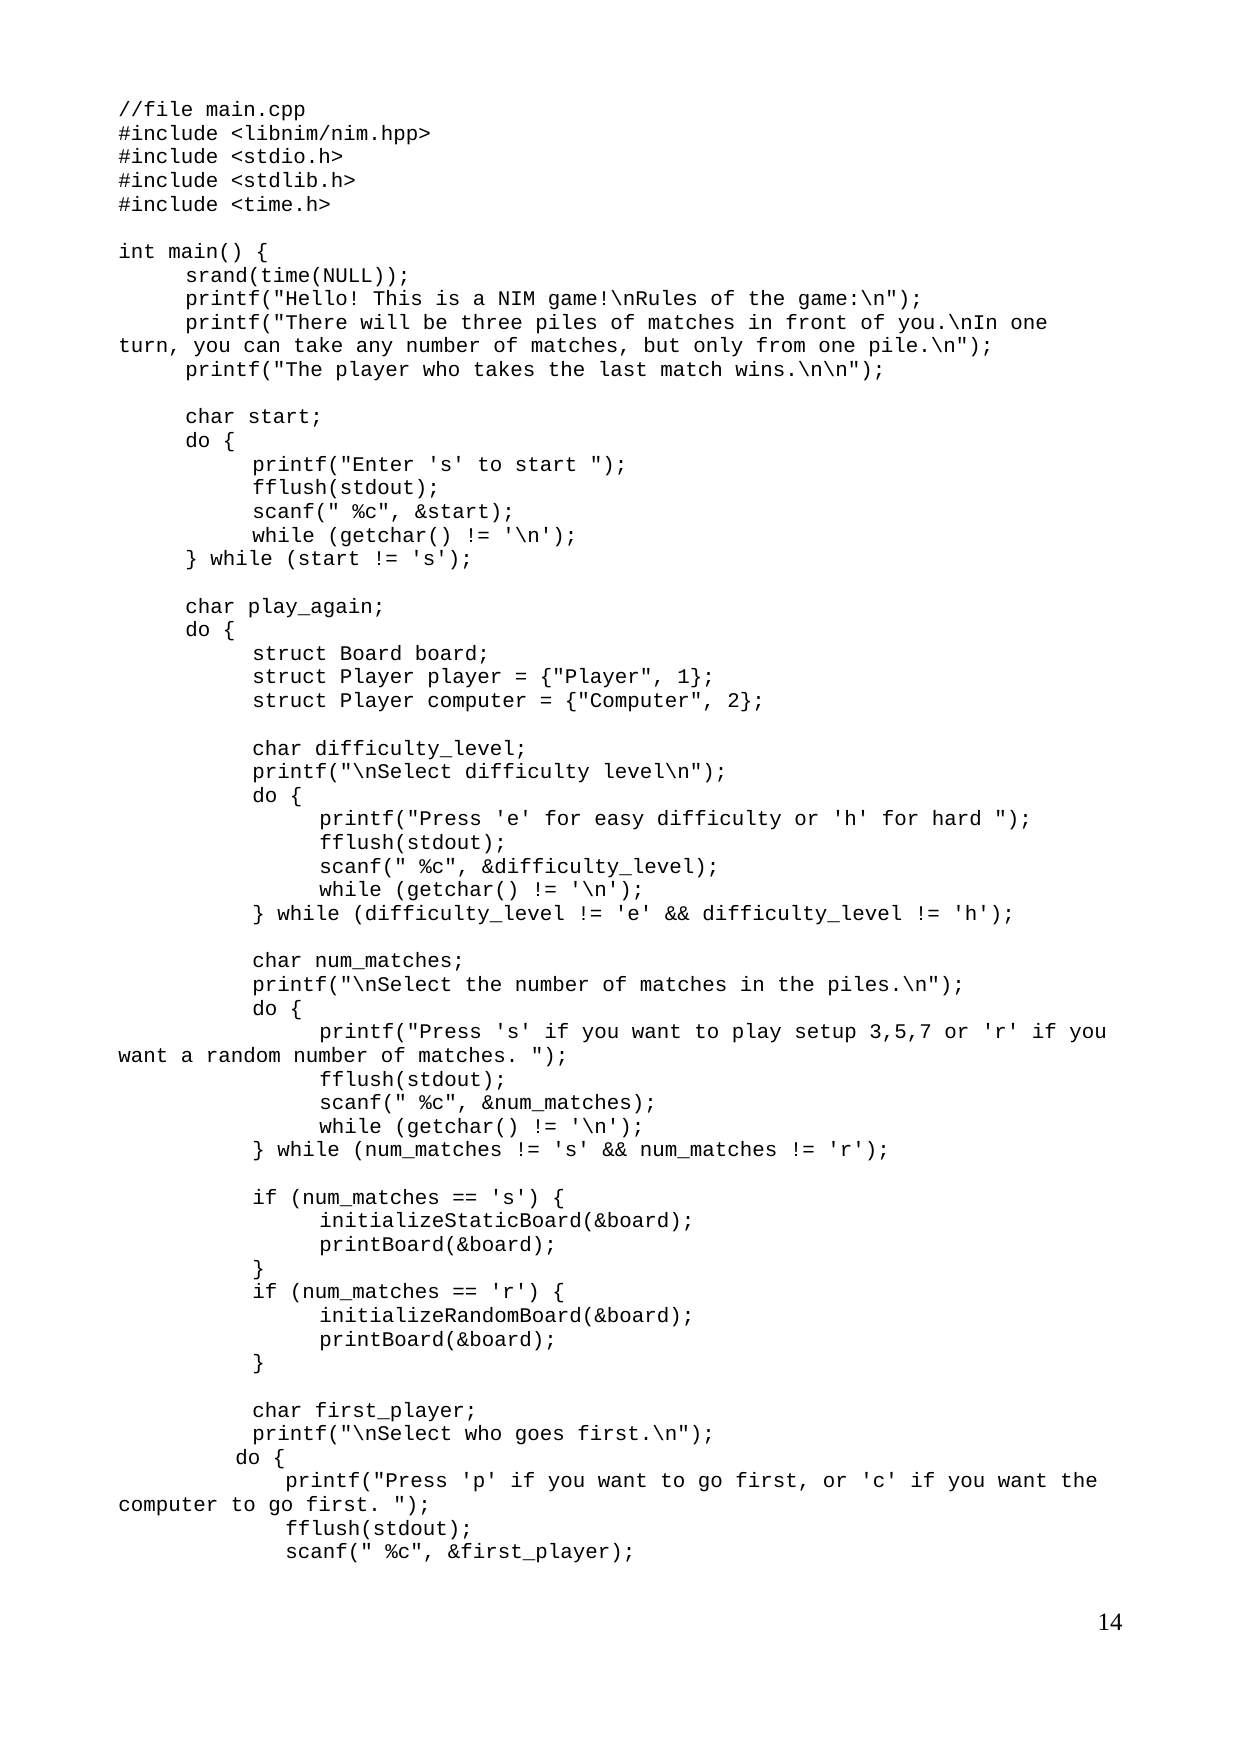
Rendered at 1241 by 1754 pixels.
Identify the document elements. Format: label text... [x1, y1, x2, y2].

text while (getchar() != '\n'); [118, 525, 1122, 548]
text fflush(stdout); [118, 477, 1122, 501]
text struct Player computer = {"Computer", 2}; [118, 690, 1122, 714]
text do { [118, 430, 1122, 454]
text #include <stdlib.h> [118, 170, 1122, 194]
text printf("Press 's' if you want to play setup 3,5,7 or 'r' if you want a random number of matches. "); [118, 1021, 1122, 1068]
text } while (start != 's'); [118, 548, 1122, 572]
text printBoard(&board); [118, 1234, 1122, 1258]
text scanf(" %c", &num_matches); [118, 1092, 1122, 1116]
text if (num_matches == 'r') { [118, 1281, 1122, 1305]
text printBoard(&board); [118, 1329, 1122, 1352]
text do { [118, 785, 1122, 808]
text #include <stdio.h> [118, 146, 1122, 170]
text srand(time(NULL)); [118, 264, 1122, 288]
text char difficulty_level; [118, 737, 1122, 761]
text scanf(" %c", &first_player); [118, 1541, 1122, 1565]
text scanf(" %c", &start); [118, 501, 1122, 525]
text #include <time.h> [118, 194, 1122, 217]
text while (getchar() != '\n'); [118, 1116, 1122, 1139]
text struct Board board; [118, 643, 1122, 667]
text } while (difficulty_level != 'e' && difficulty_level != 'h'); [118, 903, 1122, 927]
text char first_player; [118, 1399, 1122, 1423]
text printf("\nSelect the number of matches in the piles.\n"); [118, 974, 1122, 998]
text struct Player player = {"Player", 1}; [118, 667, 1122, 690]
text printf("\nSelect difficulty level\n"); [118, 761, 1122, 785]
text do { [118, 619, 1122, 643]
text scanf(" %c", &difficulty_level); [118, 856, 1122, 879]
text do { [118, 998, 1122, 1021]
text char num_matches; [118, 950, 1122, 974]
text fflush(stdout); [118, 1518, 1122, 1541]
text int main() { [118, 241, 1122, 264]
text printf("There will be three piles of matches in front of you.\nIn one turn, you can take any number of matches, but only from one pile.\n"); [118, 312, 1122, 359]
text fflush(stdout); [118, 1068, 1122, 1092]
text #include <libnim/nim.hpp> [118, 123, 1122, 146]
text } while (num_matches != 's' && num_matches != 'r'); [118, 1139, 1122, 1163]
text printf("Press 'e' for easy difficulty or 'h' for hard "); [118, 808, 1122, 832]
text if (num_matches == 's') { [118, 1187, 1122, 1210]
text do { [118, 1447, 1122, 1471]
text printf("Press 'p' if you want to go first, or 'c' if you want the computer to go first. "); [118, 1471, 1122, 1518]
text } [118, 1258, 1122, 1281]
text printf("The player who takes the last match wins.\n\n"); [118, 359, 1122, 383]
text //file main.cpp [118, 99, 1122, 123]
text initializeStaticBoard(&board); [118, 1210, 1122, 1234]
text initializeRandomBoard(&board); [118, 1305, 1122, 1329]
text fflush(stdout); [118, 832, 1122, 856]
text } [118, 1352, 1122, 1376]
text char start; [118, 406, 1122, 430]
text printf("Hello! This is a NIM game!\nRules of the game:\n"); [118, 288, 1122, 312]
text printf("\nSelect who goes first.\n"); [118, 1423, 1122, 1447]
text printf("Enter 's' to start "); [118, 454, 1122, 477]
text while (getchar() != '\n'); [118, 879, 1122, 903]
text char play_again; [118, 596, 1122, 619]
